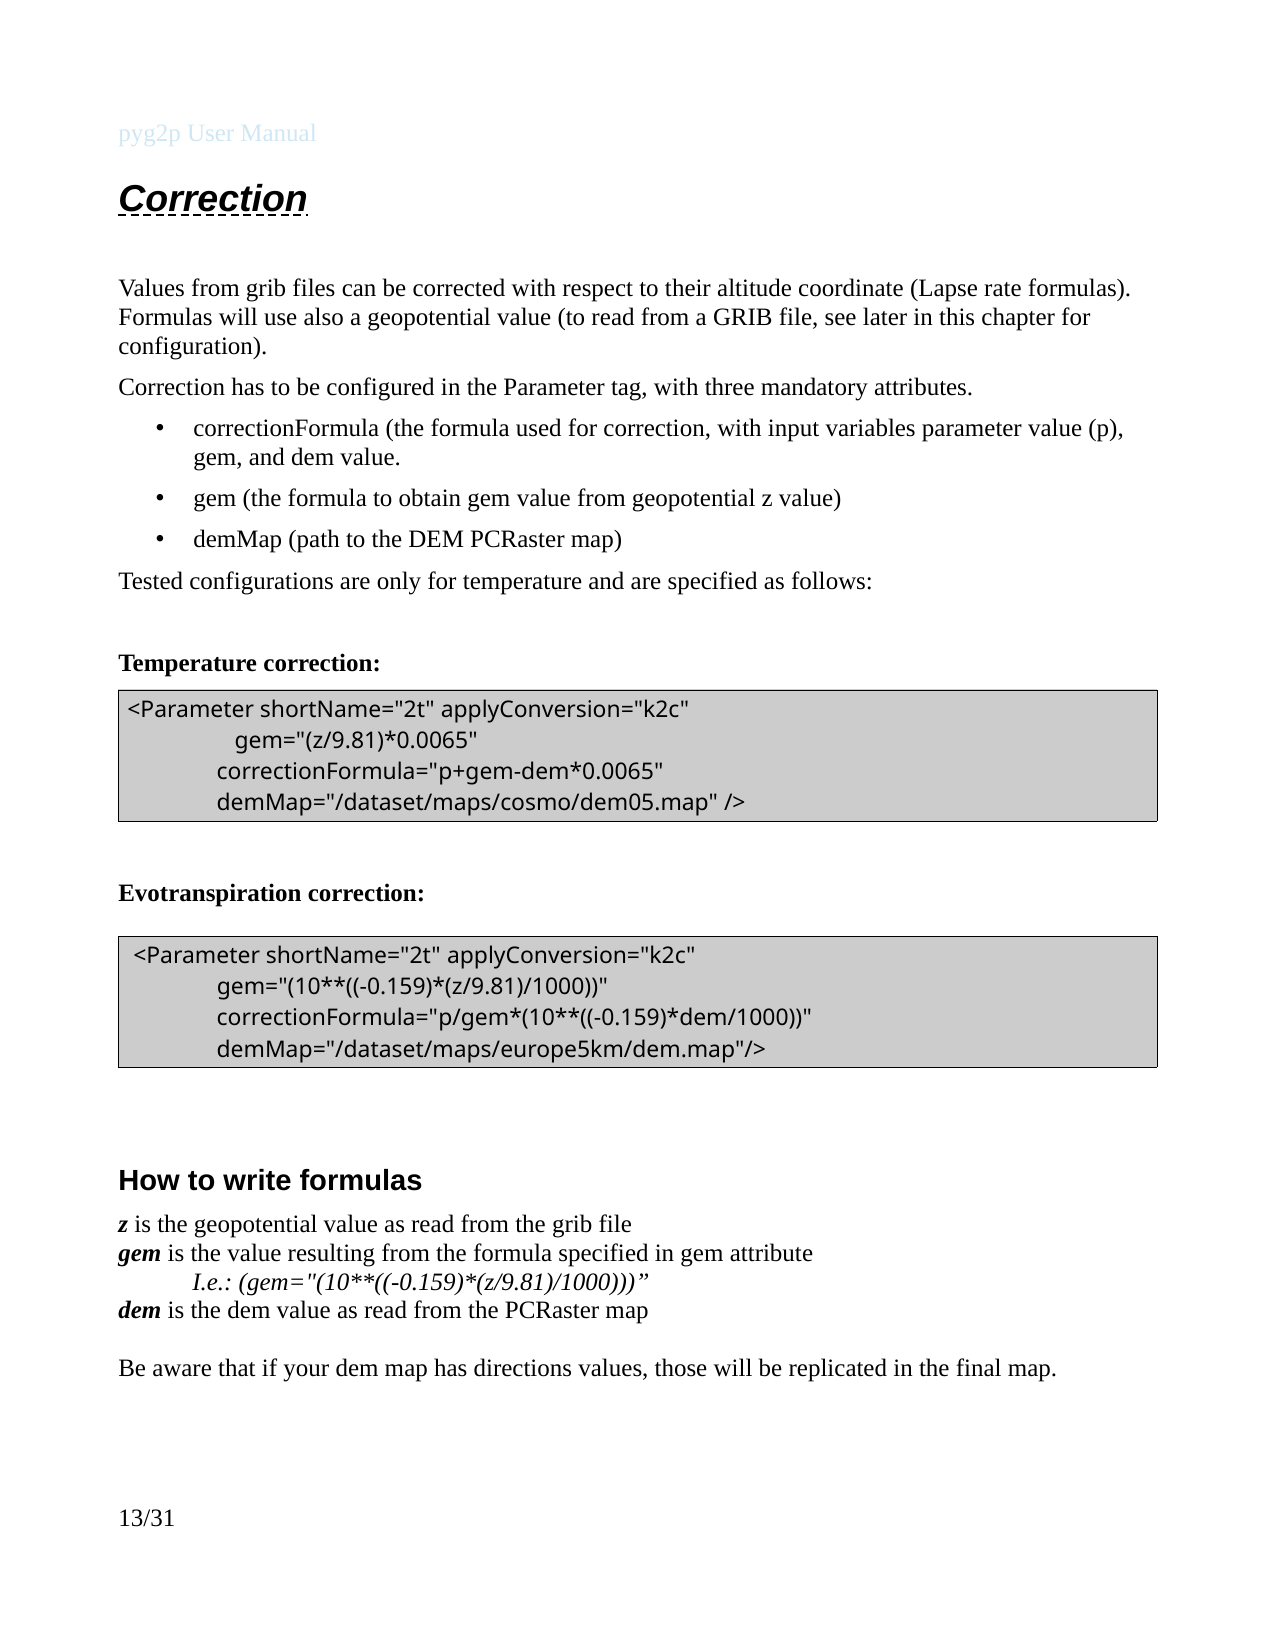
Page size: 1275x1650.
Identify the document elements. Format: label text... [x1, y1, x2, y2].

text demMap="/dataset/maps/europe5km/dem.map"/> [119, 1029, 1157, 1067]
text gem="(z/9.81)*0.0065" [119, 721, 1157, 752]
subtitle How to write formulas [118, 1163, 1157, 1197]
text dem is the dem value as read from the PCRaster map [118, 1295, 1157, 1324]
subtitle Correction [118, 176, 1157, 219]
text Tested configurations are only for temperature and are specified as follows: [118, 566, 1157, 594]
text z is the geopotential value as read from the grib file [118, 1209, 1157, 1238]
text Correction has to be configured in the Parameter tag, with three mandatory attributes. [118, 372, 1157, 401]
text Evotranspiration correction: [118, 878, 1157, 907]
text Values from grib files can be corrected with respect to their altitude coordinate (Lapse rate formulas). Formulas will use also a geopotential value (to read from a GRIB file, see later in this chapter for configuration). [118, 273, 1157, 359]
text gem="(10**((-0.159)*(z/9.81)/1000))" [119, 967, 1157, 998]
list gem (the formula to obtain gem value from geopotential z value) [156, 483, 1157, 512]
text correctionFormula="p/gem*(10**((-0.159)*dem/1000))" [119, 998, 1157, 1029]
text Temperature correction: [118, 648, 1157, 677]
list demMap (path to the DEM PCRaster map) [156, 524, 1157, 553]
text demMap="/dataset/maps/cosmo/dem05.map" /> [119, 783, 1157, 821]
list correctionFormula (the formula used for correction, with input variables parameter value (p), gem, and dem value. [156, 413, 1157, 471]
text <Parameter shortName="2t" applyConversion="k2c" [119, 691, 1157, 721]
text Be aware that if your dem map has directions values, those will be replicated in the final map. [118, 1353, 1157, 1382]
text gem is the value resulting from the formula specified in gem attribute I.e.: (gem="(10**((-0.159)*(z/9.81)/1000)))” [118, 1238, 1157, 1295]
text <Parameter shortName="2t" applyConversion="k2c" [119, 937, 1157, 967]
text correctionFormula="p+gem-dem*0.0065" [119, 752, 1157, 783]
